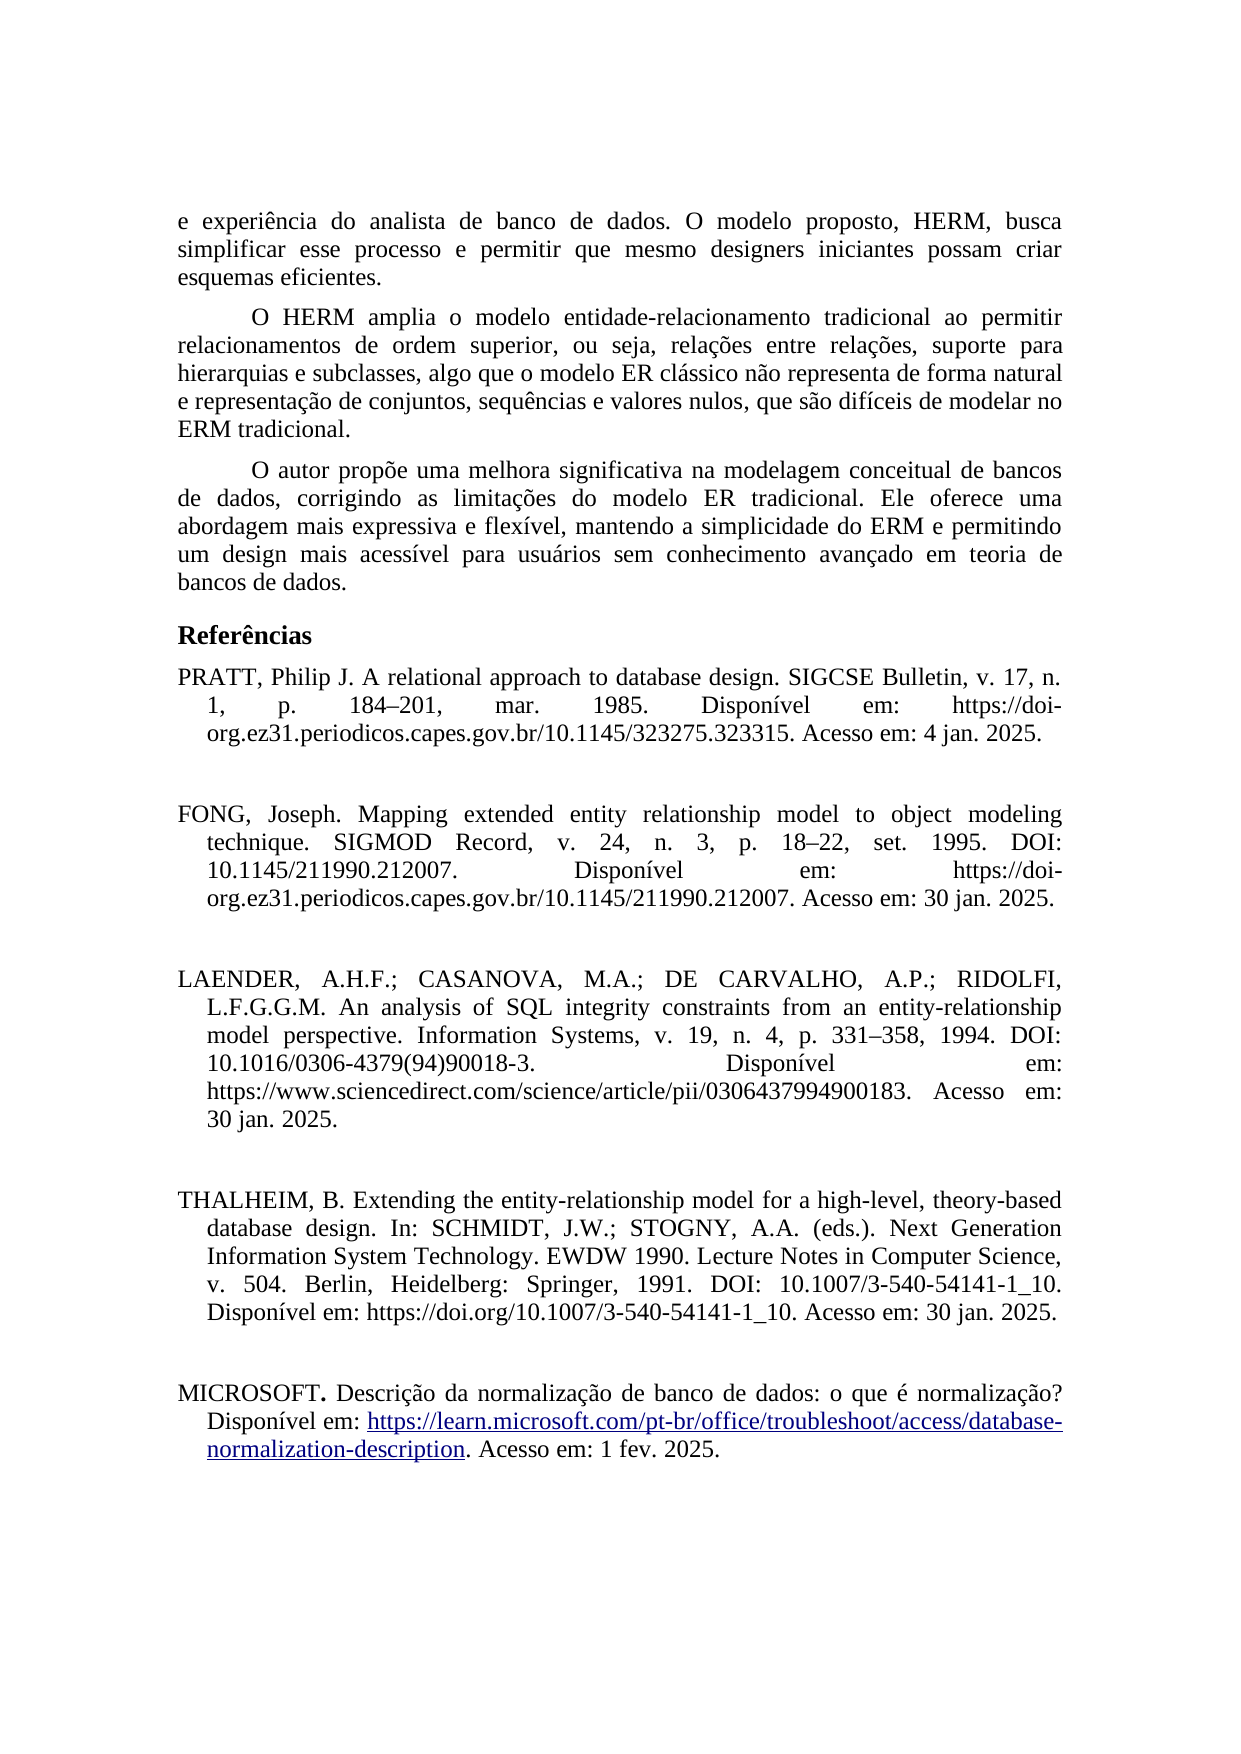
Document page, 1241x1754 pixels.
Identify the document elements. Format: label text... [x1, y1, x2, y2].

text O HERM amplia o modelo entidade-relacionamento tradicional ao permitir relacionamentos de ordem superior, ou seja, relações entre relações, suporte para hierarquias e subclasses, algo que o modelo ER clássico não representa de forma natural e representação de conjuntos, sequências e valores nulos, que são difíceis de modelar no ERM tradicional. [177, 303, 1063, 443]
text THALHEIM, B. Extending the entity-relationship model for a high-level, theory-based database design. In: SCHMIDT, J.W.; STOGNY, A.A. (eds.). Next Generation Information System Technology. EWDW 1990. Lecture Notes in Computer Science, v. 504. Berlin, Heidelberg: Springer, 1991. DOI: 10.1007/3-540-54141-1_10. Disponível em: https://doi.org/10.1007/3-540-54141-1_10. Acesso em: 30 jan. 2025. [177, 1186, 1063, 1326]
text LAENDER, A.H.F.; CASANOVA, M.A.; DE CARVALHO, A.P.; RIDOLFI, L.F.G.G.M. An analysis of SQL integrity constraints from an entity-relationship model perspective. Information Systems, v. 19, n. 4, p. 331–358, 1994. DOI: 10.1016/0306-4379(94)90018-3. Disponível em: https://www.sciencedirect.com/science/article/pii/0306437994900183. Acesso em: 30 jan. 2025. [177, 965, 1063, 1133]
text Referências [177, 621, 1063, 651]
text PRATT, Philip J. A relational approach to database design. SIGCSE Bulletin, v. 17, n. 1, p. 184–201, mar. 1985. Disponível em: https://doi-org.ez31.periodicos.capes.gov.br/10.1145/323275.323315. Acesso em: 4 jan. 2025. [177, 663, 1063, 747]
text MICROSOFT. Descrição da normalização de banco de dados: o que é normalização? Disponível em: https://learn.microsoft.com/pt-br/office/troubleshoot/access/database-normalization-description. Acesso em: 1 fev. 2025. [177, 1378, 1063, 1463]
text e experiência do analista de banco de dados. O modelo proposto, HERM, busca simplificar esse processo e permitir que mesmo designers iniciantes possam criar esquemas eficientes. [177, 207, 1063, 291]
text O autor propõe uma melhora significativa na modelagem conceitual de bancos de dados, corrigindo as limitações do modelo ER tradicional. Ele oferece uma abordagem mais expressiva e flexível, mantendo a simplicidade do ERM e permitindo um design mais acessível para usuários sem conhecimento avançado em teoria de bancos de dados. [177, 456, 1063, 596]
text FONG, Joseph. Mapping extended entity relationship model to object modeling technique. SIGMOD Record, v. 24, n. 3, p. 18–22, set. 1995. DOI: 10.1145/211990.212007. Disponível em: https://doi-org.ez31.periodicos.capes.gov.br/10.1145/211990.212007. Acesso em: 30 jan. 2025. [177, 800, 1063, 912]
